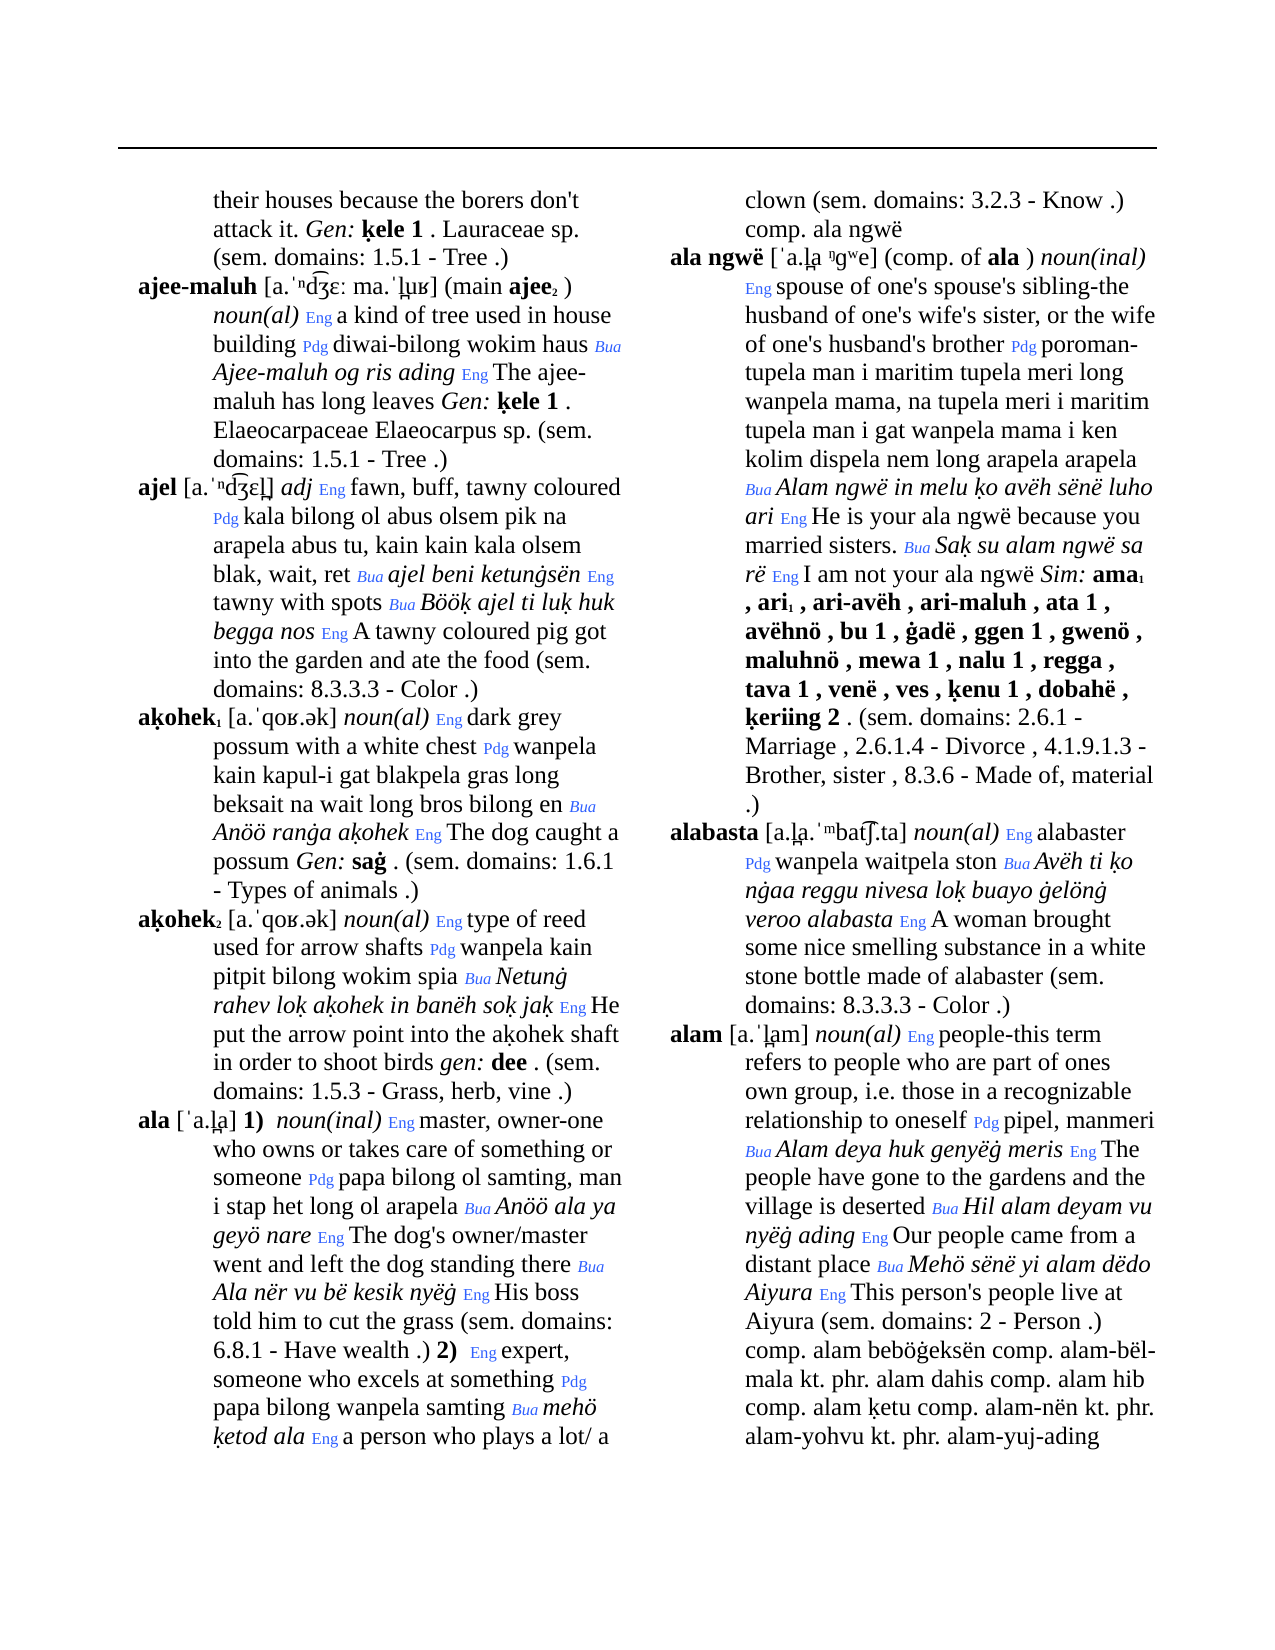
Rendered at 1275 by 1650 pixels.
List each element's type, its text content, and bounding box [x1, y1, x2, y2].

text ajel [a.ˈⁿd͡ʒɛl̪] adj Eng fawn, buff, tawny coloured Pdg kala bilong ol abus olsem pik na arapela abus tu, kain kain kala olsem blak, wait, ret Bua ajel beni ketunġsën Eng tawny with spots Bua Bööḳ ajel ti luḳ huk begga nos Eng A tawny coloured pig got into the garden and ate the food (sem. domains: 8.3.3.3 - Color .) [119, 469, 624, 699]
text alabasta [a.l̪a.ˈᵐbat͡ʃ.ta] noun(al) Eng alabaster Pdg wanpela waitpela ston Bua Avëh ti ḳo nġaa reggu nivesa loḳ buayo ġelönġ veroo alabasta Eng A woman brought some nice smelling substance in a white stone bottle made of alabaster (sem. domains: 8.3.3.3 - Color .) [651, 814, 1156, 1016]
text clown (sem. domains: 3.2.3 - Know .) comp. ala ngwë [651, 183, 1156, 239]
text aḳohek2 [a.ˈqoʁ.ək] noun(al) Eng type of reed used for arrow shafts Pdg wanpela kain pitpit bilong wokim spia Bua Netunġ rahev loḳ aḳohek in banëh soḳ jaḳ Eng He put the arrow point into the aḳohek shaft in order to shoot birds gen: dee . (sem. domains: 1.5.3 - Grass, herb, vine .) [119, 901, 624, 1102]
text their houses because the borers don't attack it. Gen: ḳele 1 . Lauraceae sp. (sem. domains: 1.5.1 - Tree .) [119, 183, 624, 268]
text ajee-maluh [a.ˈⁿd͡ʒɛː ma.ˈl̪uʁ] (main ajee2 ) noun(al) Eng a kind of tree used in house building Pdg diwai-bilong wokim haus Bua Ajee-maluh og ris ading Eng The ajee-maluh has long leaves Gen: ḳele 1 . Elaeocarpaceae Elaeocarpus sp. (sem. domains: 1.5.1 - Tree .) [119, 268, 624, 469]
text ala [ˈa.l̪a] 1) noun(inal) Eng master, owner-one who owns or takes care of something or someone Pdg papa bilong ol samting, man i stap het long ol arapela Bua Anöö ala ya geyö nare Eng The dog's owner/master went and left the dog standing there Bua Ala nër vu bë kesik nyëġ Eng His boss told him to cut the grass (sem. domains: 6.8.1 - Have wealth .) 2) Eng expert, someone who excels at something Pdg papa bilong wanpela samting Bua mehö ḳetod ala Eng a person who plays a lot/ a [119, 1102, 624, 1454]
text aḳohek1 [a.ˈqoʁ.ək] noun(al) Eng dark grey possum with a white chest Pdg wanpela kain kapul-i gat blakpela gras long beksait na wait long bros bilong en Bua Anöö ranġa aḳohek Eng The dog caught a possum Gen: saġ . (sem. domains: 1.6.1 - Types of animals .) [119, 699, 624, 901]
text ala ngwë [ˈa.l̪a ᵑɡʷe] (comp. of ala ) noun(inal) Eng spouse of one's spouse's sibling-the husband of one's wife's sister, or the wife of one's husband's brother Pdg poroman-tupela man i maritim tupela meri long wanpela mama, na tupela meri i maritim tupela man i gat wanpela mama i ken kolim dispela nem long arapela arapela Bua Alam ngwë in melu ḳo avëh sënë luho ari Eng He is your ala ngwë because you married sisters. Bua Saḳ su alam ngwë sa rë Eng I am not your ala ngwë Sim: ama1 , ari1 , ari-avëh , ari-maluh , ata 1 , avëhnö , bu 1 , ġadë , ggen 1 , gwenö , maluhnö , mewa 1 , nalu 1 , regga , tava 1 , venë , ves , ḳenu 1 , dobahë , ḳeriing 2 . (sem. domains: 2.6.1 - Marriage , 2.6.1.4 - Divorce , 4.1.9.1.3 - Brother, sister , 8.3.6 - Made of, material .) [651, 239, 1156, 814]
text alam [a.ˈl̪am] noun(al) Eng people-this term refers to people who are part of ones own group, i.e. those in a recognizable relationship to oneself Pdg pipel, manmeri Bua Alam deya huk genyëġ meris Eng The people have gone to the gardens and the village is deserted Bua Hil alam deyam vu nyëġ ading Eng Our people came from a distant place Bua Mehö sënë yi alam dëdo Aiyura Eng This person's people live at Aiyura (sem. domains: 2 - Person .) comp. alam beböġeksën comp. alam-bël-mala kt. phr. alam dahis comp. alam hib comp. alam ḳetu comp. alam-nën kt. phr. alam-yohvu kt. phr. alam-yuj-ading [651, 1016, 1156, 1454]
